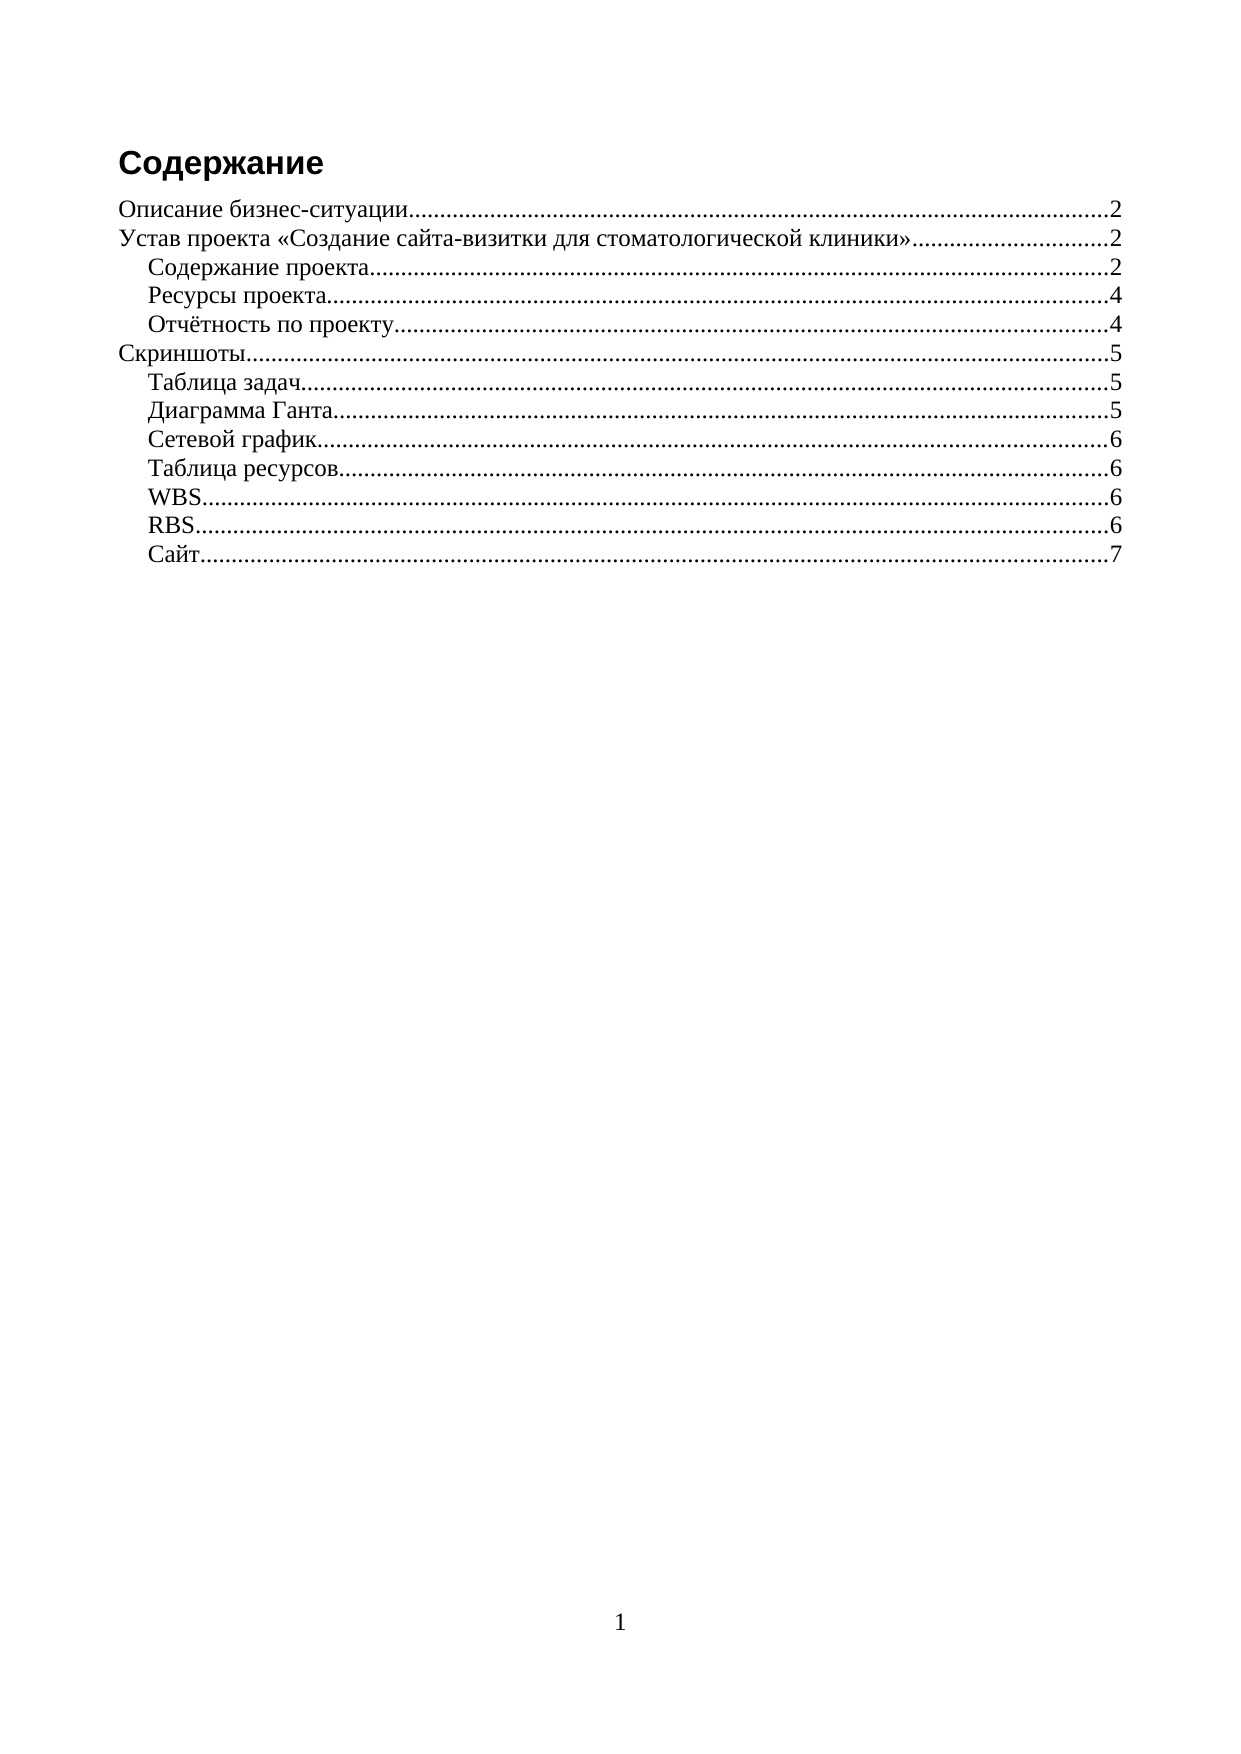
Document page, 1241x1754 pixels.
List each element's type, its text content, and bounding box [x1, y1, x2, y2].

text Таблица ресурсов 6 [148, 453, 1122, 482]
text Скриншоты 5 [118, 338, 1122, 367]
text Содержание проекта 2 [148, 252, 1122, 280]
subtitle Содержание [118, 143, 1122, 182]
text RBS 6 [148, 510, 1122, 539]
text Диаграмма Ганта 5 [148, 395, 1122, 424]
text Устав проекта «Создание сайта-визитки для стоматологической клиники» 2 [118, 223, 1122, 252]
text Таблица задач 5 [148, 367, 1122, 395]
text WBS 6 [148, 482, 1122, 510]
text Сетевой график 6 [148, 424, 1122, 453]
text Сайт 7 [148, 539, 1122, 568]
text Ресурсы проекта 4 [148, 280, 1122, 309]
text Описание бизнес-ситуации 2 [118, 194, 1122, 223]
text Отчётность по проекту 4 [148, 309, 1122, 338]
